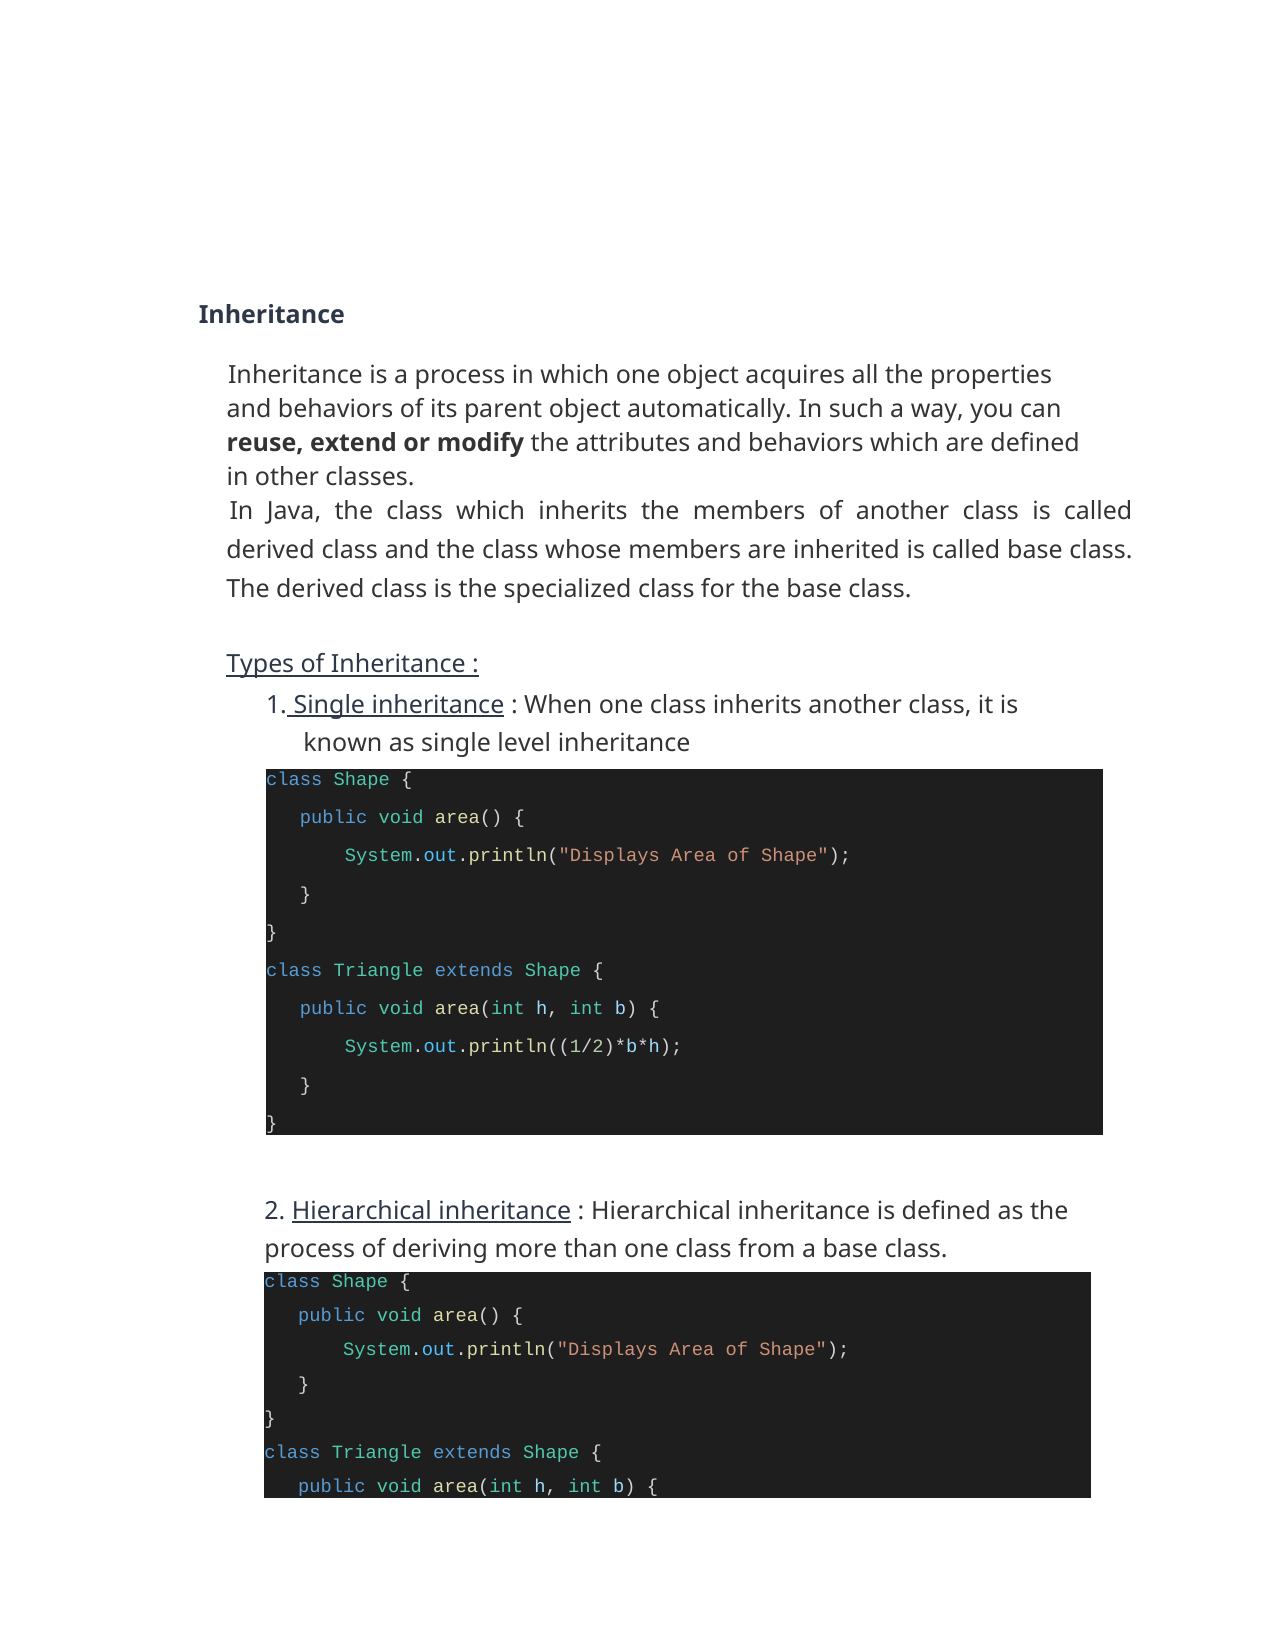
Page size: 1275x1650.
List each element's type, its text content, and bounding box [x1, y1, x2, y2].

text Types of Inheritance : [226, 646, 1133, 680]
text Inheritance is a process in which one object acquires all the properties and behaviors of its parent object automatically. In such a way, you can reuse, extend or modify the attributes and behaviors which are defined in other classes. [226, 356, 1096, 492]
text System.out.println("Displays Area of Shape"); [264, 1340, 1091, 1361]
text public void area() { [266, 808, 1103, 829]
text Inheritance [192, 297, 1133, 331]
text } [264, 1374, 1091, 1396]
text 1. Single inheritance : When one class inherits another class, it is known as single level inheritance [266, 686, 1103, 759]
text } [266, 1114, 1103, 1135]
text 2. Hierarchical inheritance : Hierarchical inheritance is defined as the process of deriving more than one class from a base class. [264, 1193, 1091, 1265]
text In Java, the class which inherits the members of another class is called derived class and the class whose members are inherited is called base class. The derived class is the specialized class for the base class. [226, 493, 1133, 604]
text public void area() { [264, 1306, 1091, 1327]
text class Triangle extends Shape { [266, 961, 1103, 982]
text } [264, 1408, 1091, 1430]
text System.out.println("Displays Area of Shape"); [266, 846, 1103, 867]
text public void area(int h, int b) { [264, 1477, 1091, 1498]
text System.out.println((1/2)*b*h); [266, 1037, 1103, 1058]
text } [266, 922, 1103, 944]
text } [266, 1075, 1103, 1097]
text } [266, 884, 1103, 906]
text public void area(int h, int b) { [266, 999, 1103, 1020]
text class Shape { [266, 769, 1103, 791]
text class Triangle extends Shape { [264, 1443, 1091, 1464]
text class Shape { [264, 1272, 1091, 1293]
